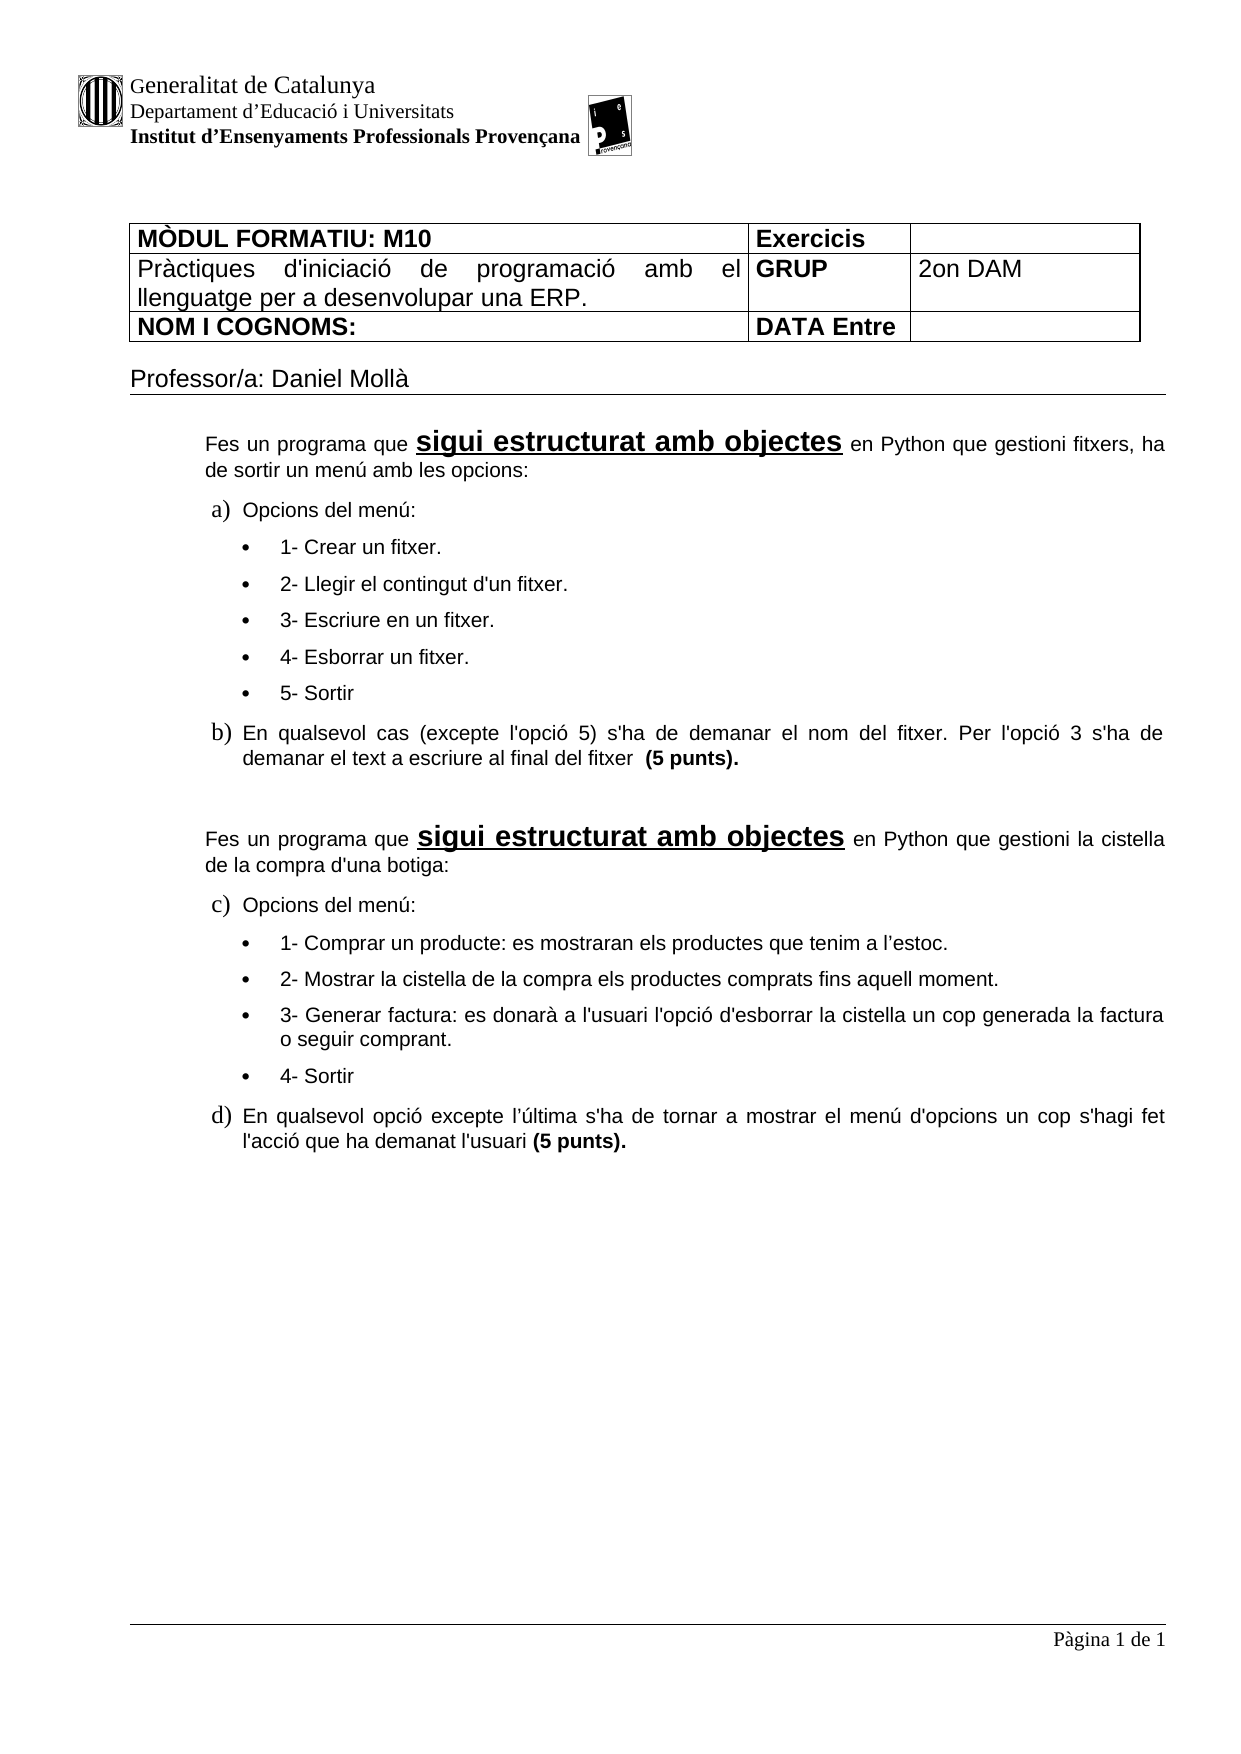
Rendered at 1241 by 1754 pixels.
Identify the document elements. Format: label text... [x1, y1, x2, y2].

list En qualsevol cas (excepte l'opció 5) s'ha de demanar el nom del fitxer. Per l'opció 3 s'ha de demanar el text a escriure al final del fitxer (5 punts). [205, 717, 1166, 770]
list 1- Crear un fitxer. [242, 535, 1166, 559]
list 3- Generar factura: es donarà a l'usuari l'opció d'esborrar la cistella un cop generada la factura o seguir comprant. [242, 1003, 1166, 1051]
list Opcions del menú: [205, 494, 1166, 523]
list 5- Sortir [242, 681, 1166, 705]
picture [79, 76, 122, 126]
list 4- Esborrar un fitxer. [242, 644, 1166, 668]
list Opcions del menú: [205, 889, 1166, 918]
list 1- Comprar un producte: es mostraran els productes que tenim a l’estoc. [242, 930, 1166, 954]
list En qualsevol opció excepte l’última s'ha de tornar a mostrar el menú d'opcions un cop s'hagi fet l'acció que ha demanat l'usuari (5 punts). [205, 1100, 1166, 1153]
picture [589, 96, 631, 155]
list 2- Llegir el contingut d'un fitxer. [242, 572, 1166, 596]
list Fes un programa que sigui estructurat amb objectes en Python que gestioni la cistella de la compra d'una botiga: [167, 819, 1166, 877]
list Fes un programa que sigui estructurat amb objectes en Python que gestioni fitxers, ha de sortir un menú amb les opcions: [167, 424, 1166, 481]
list 4- Sortir [242, 1064, 1166, 1088]
list 2- Mostrar la cistella de la compra els productes comprats fins aquell moment. [242, 967, 1166, 991]
list 3- Escriure en un fitxer. [242, 608, 1166, 632]
